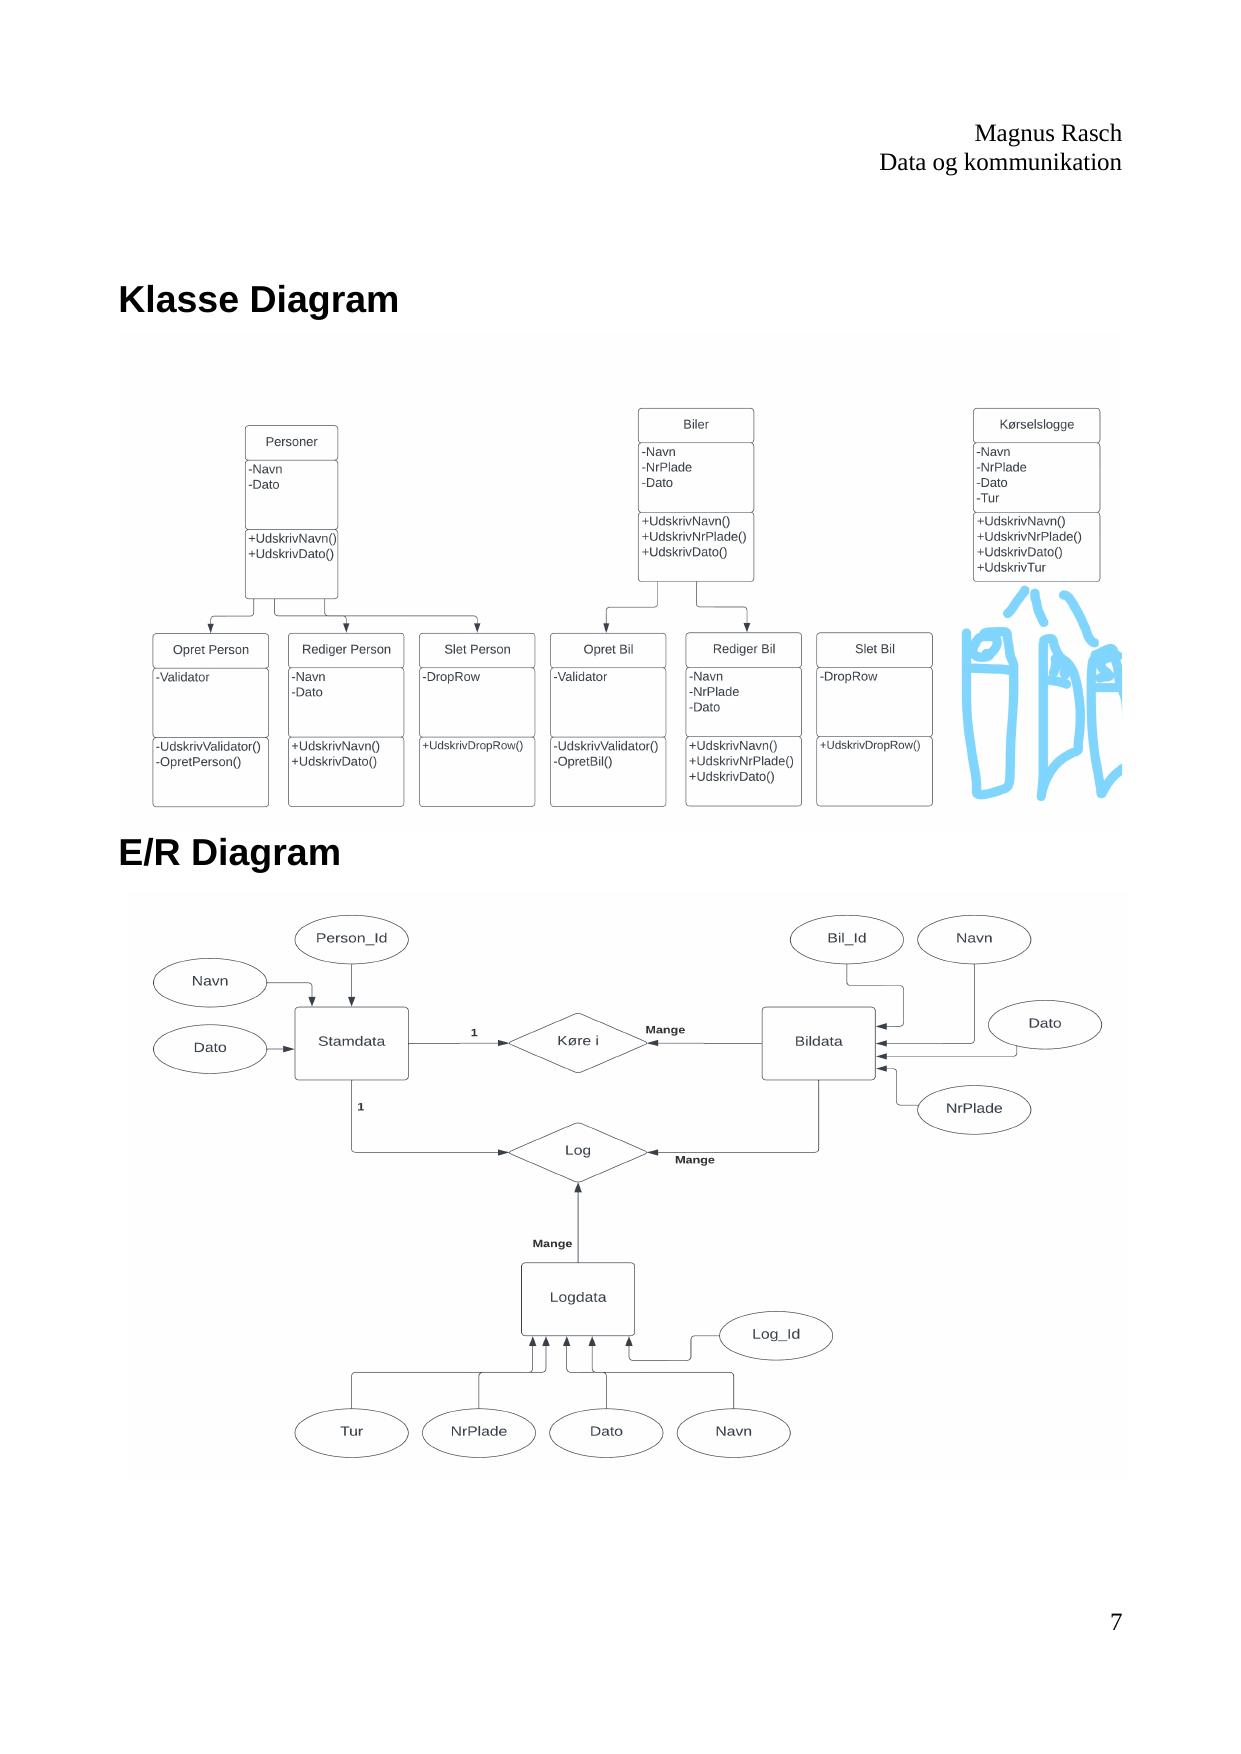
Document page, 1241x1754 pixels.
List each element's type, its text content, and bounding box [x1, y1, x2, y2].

subtitle Klasse Diagram [118, 278, 1122, 321]
picture [118, 333, 1123, 830]
picture [126, 891, 1130, 1482]
subtitle E/R Diagram [118, 830, 1122, 873]
